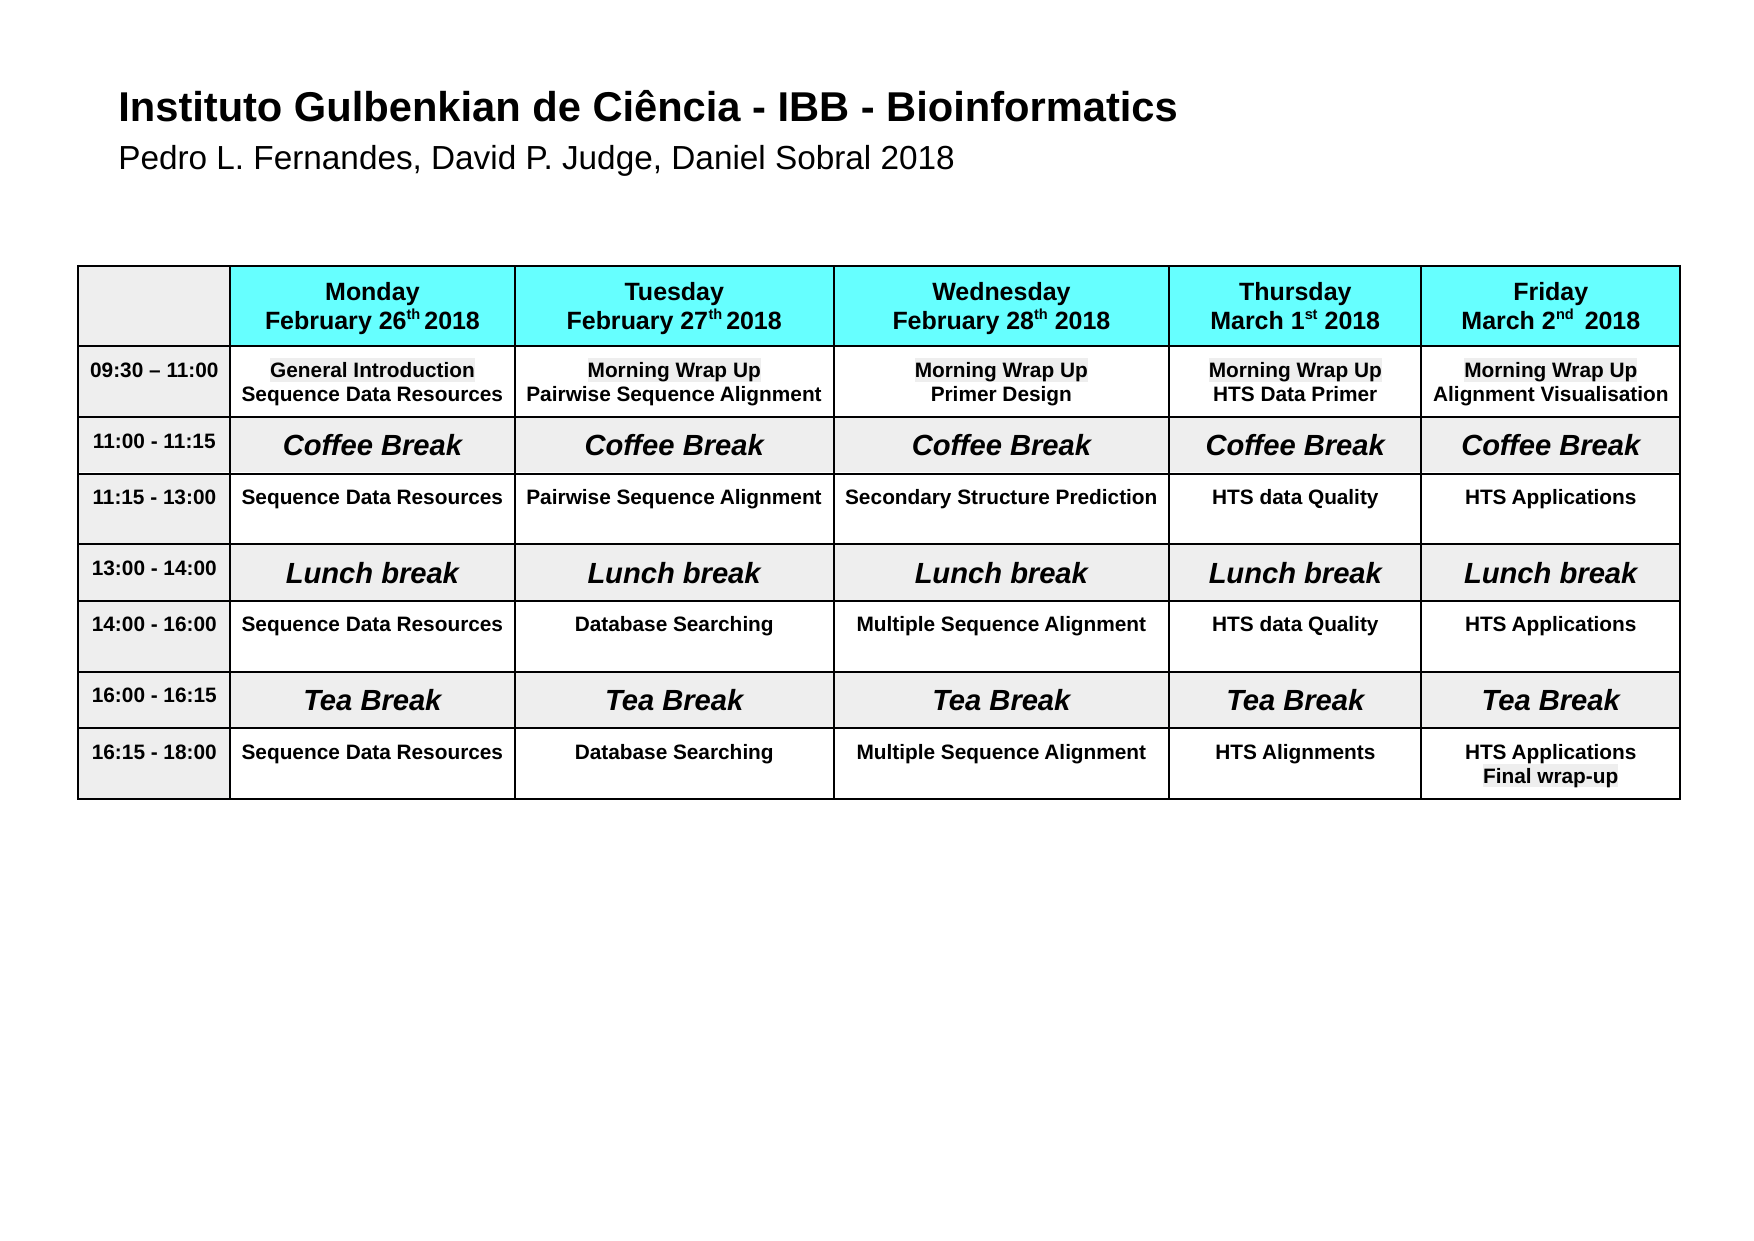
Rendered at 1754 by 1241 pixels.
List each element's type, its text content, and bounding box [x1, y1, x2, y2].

table_cell 11:15 - 13:00 [79, 475, 229, 543]
table_cell Lunch break [1422, 545, 1679, 600]
table_header Thursday March 1st 2018 [1170, 267, 1420, 345]
text Instituto Gulbenkian de Ciência - IBB - Bioinformatics [118, 83, 1671, 131]
table_cell Lunch break [516, 545, 833, 600]
table_cell Morning Wrap Up Alignment Visualisation [1422, 347, 1679, 416]
table_cell HTS Applications [1422, 475, 1679, 543]
table_header Tuesday February 27th 2018 [516, 267, 833, 345]
table_cell 16:15 - 18:00 [79, 729, 229, 798]
text Pedro L. Fernandes, David P. Judge, Daniel Sobral 2018 [118, 138, 1671, 176]
table_cell HTS Applications Final wrap-up [1422, 729, 1679, 798]
table_header Wednesday February 28th 2018 [835, 267, 1168, 345]
table_cell HTS Alignments [1170, 729, 1420, 798]
table_cell Lunch break [835, 545, 1168, 600]
table_cell 09:30 – 11:00 [79, 347, 229, 416]
table_cell Database Searching [516, 602, 833, 671]
table_cell General Introduction Sequence Data Resources [231, 347, 514, 416]
table_cell Coffee Break [1170, 418, 1420, 472]
table_cell Secondary Structure Prediction [835, 475, 1168, 543]
table_cell Morning Wrap Up HTS Data Primer [1170, 347, 1420, 416]
table_cell Tea Break [835, 673, 1168, 727]
table_cell Lunch break [1170, 545, 1420, 600]
table_header Friday March 2nd 2018 [1422, 267, 1679, 345]
table_cell 14:00 - 16:00 [79, 602, 229, 671]
table_cell Morning Wrap Up Primer Design [835, 347, 1168, 416]
table_cell 11:00 - 11:15 [79, 418, 229, 472]
table_cell Lunch break [231, 545, 514, 600]
table_cell Coffee Break [516, 418, 833, 472]
table_cell Pairwise Sequence Alignment [516, 475, 833, 543]
table_cell Coffee Break [835, 418, 1168, 472]
table_cell Morning Wrap Up Pairwise Sequence Alignment [516, 347, 833, 416]
table_cell Tea Break [1170, 673, 1420, 727]
table_header [79, 267, 229, 345]
table_cell Tea Break [1422, 673, 1679, 727]
table_cell Sequence Data Resources [231, 475, 514, 543]
table_cell Coffee Break [231, 418, 514, 472]
table_cell HTS data Quality [1170, 602, 1420, 671]
table_cell Database Searching [516, 729, 833, 798]
table_cell HTS Applications [1422, 602, 1679, 671]
table_cell HTS data Quality [1170, 475, 1420, 543]
table_cell Coffee Break [1422, 418, 1679, 472]
table_header Monday February 26th 2018 [231, 267, 514, 345]
table_cell Tea Break [516, 673, 833, 727]
table_cell 16:00 - 16:15 [79, 673, 229, 727]
table_cell Multiple Sequence Alignment [835, 602, 1168, 671]
table_cell Multiple Sequence Alignment [835, 729, 1168, 798]
table_cell Sequence Data Resources [231, 602, 514, 671]
table_cell Sequence Data Resources [231, 729, 514, 798]
table_cell Tea Break [231, 673, 514, 727]
table_cell 13:00 - 14:00 [79, 545, 229, 600]
